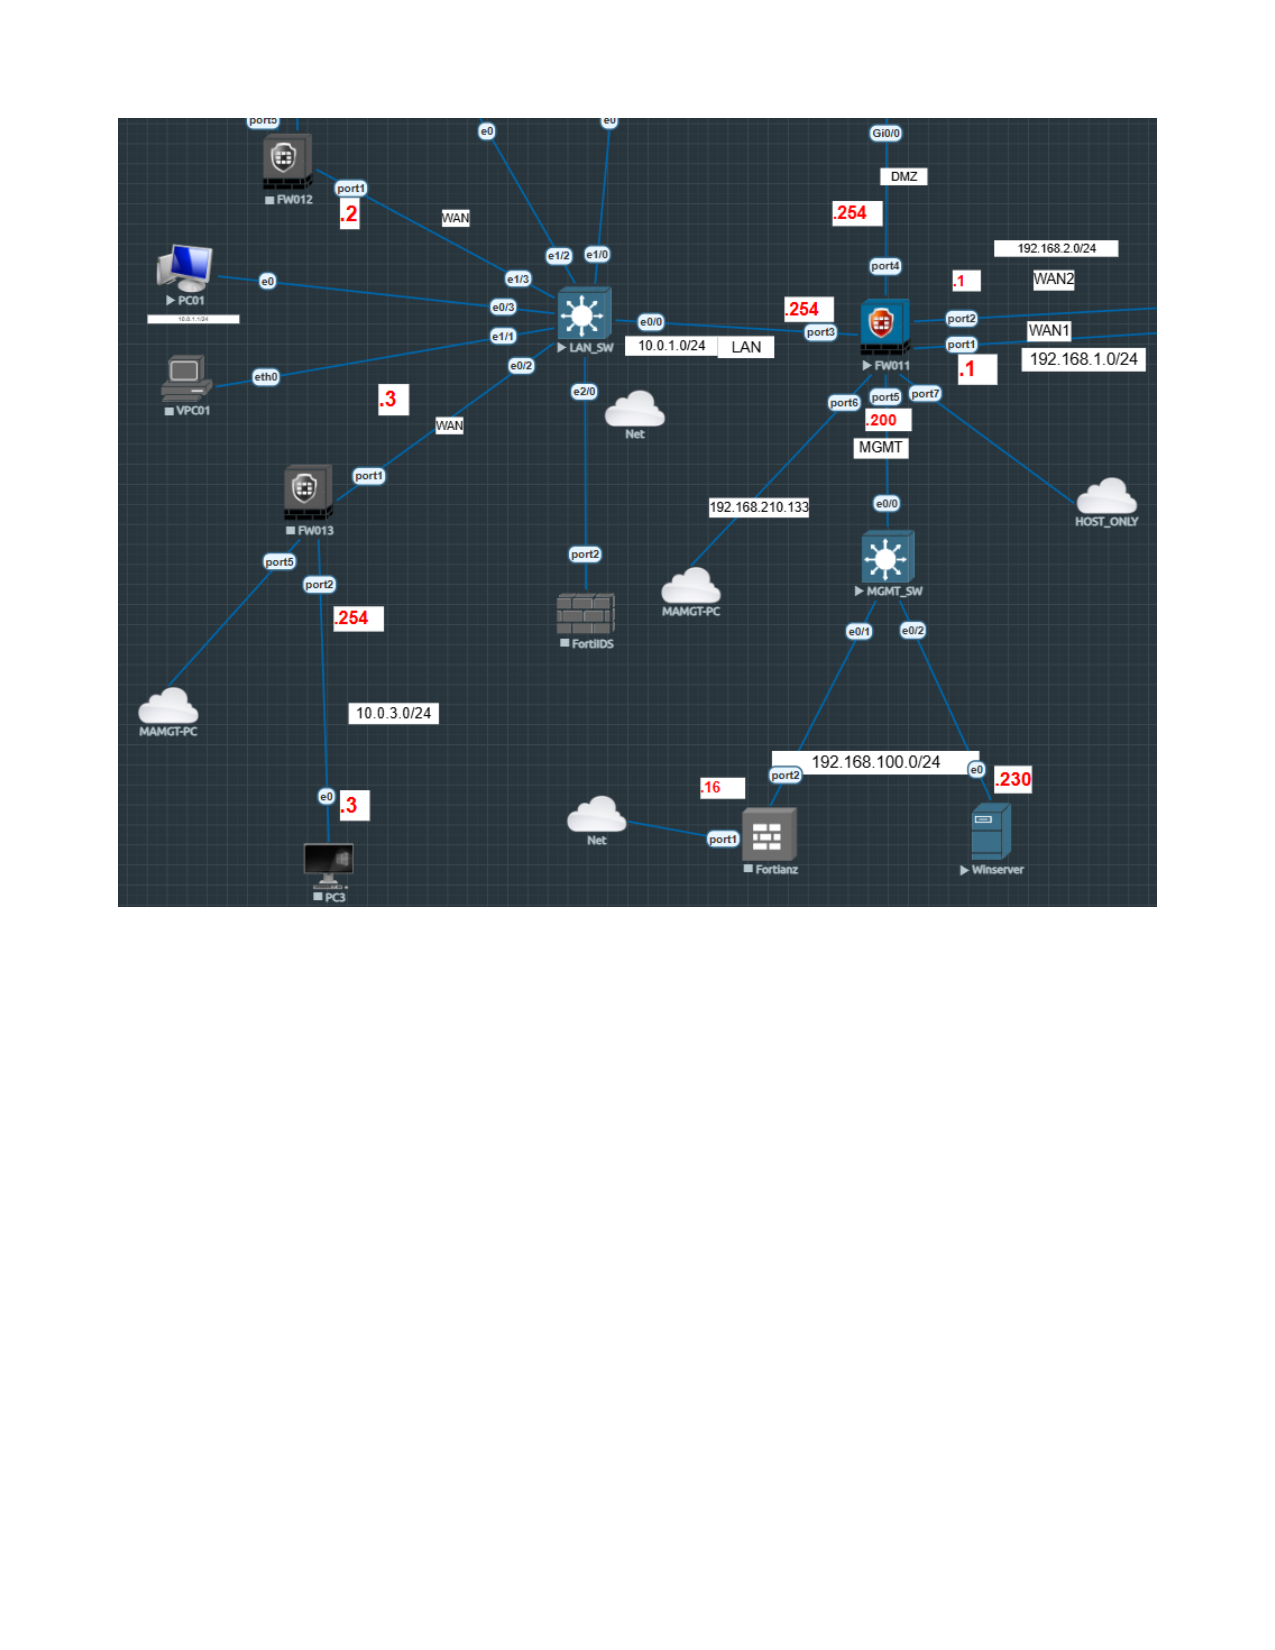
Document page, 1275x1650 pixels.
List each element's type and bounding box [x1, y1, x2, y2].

picture [118, 118, 1157, 907]
